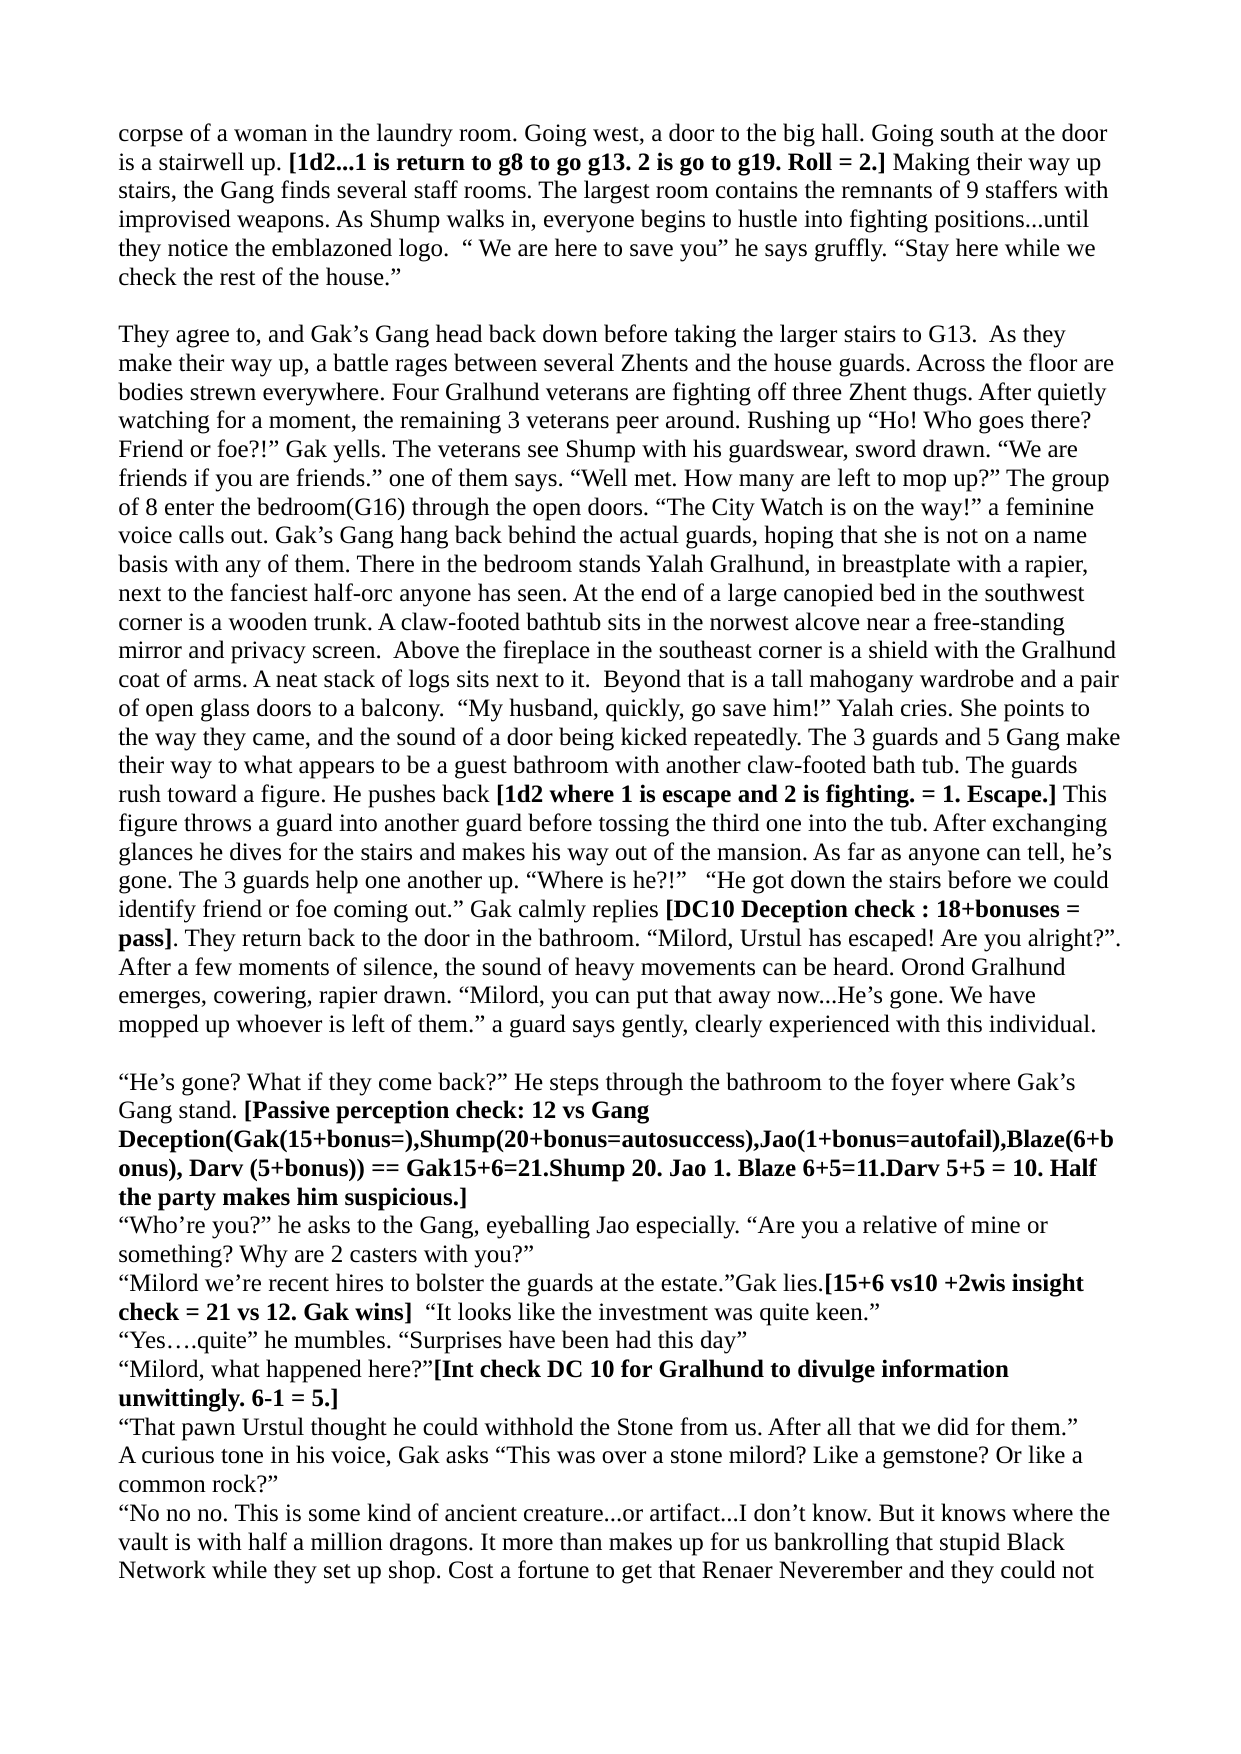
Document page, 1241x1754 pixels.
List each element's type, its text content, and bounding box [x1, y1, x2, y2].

text corpse of a woman in the laundry room. Going west, a door to the big hall. Going south at the door is a stairwell up. [1d2...1 is return to g8 to go g13. 2 is go to g19. Roll = 2.] Making their way up stairs, the Gang finds several staff rooms. The largest room contains the remnants of 9 staffers with improvised weapons. As Shump walks in, everyone begins to hustle into fighting positions...until they notice the emblazoned logo. “ We are here to save you” he says gruffly. “Stay here while we check the rest of the house.” [118, 118, 1122, 291]
text “That pawn Urstul thought he could withhold the Stone from us. After all that we did for them.” [118, 1412, 1122, 1441]
text “Who’re you?” he asks to the Gang, eyeballing Jao especially. “Are you a relative of mine or something? Why are 2 casters with you?” [118, 1211, 1122, 1268]
text They agree to, and Gak’s Gang head back down before taking the larger stairs to G13. As they make their way up, a battle rages between several Zhents and the house guards. Across the floor are bodies strewn everywhere. Four Gralhund veterans are fighting off three Zhent thugs. After quietly watching for a moment, the remaining 3 veterans peer around. Rushing up “Ho! Who goes there? Friend or foe?!” Gak yells. The veterans see Shump with his guardswear, sword drawn. “We are friends if you are friends.” one of them says. “Well met. How many are left to mop up?” The group of 8 enter the bedroom(G16) through the open doors. “The City Watch is on the way!” a feminine voice calls out. Gak’s Gang hang back behind the actual guards, hoping that she is not on a name basis with any of them. There in the bedroom stands Yalah Gralhund, in breastplate with a rapier, next to the fanciest half-orc anyone has seen. At the end of a large canopied bed in the southwest corner is a wooden trunk. A claw-footed bathtub sits in the norwest alcove near a free-standing mirror and privacy screen. Above the fireplace in the southeast corner is a shield with the Gralhund coat of arms. A neat stack of logs sits next to it. Beyond that is a tall mahogany wardrobe and a pair of open glass doors to a balcony. “My husband, quickly, go save him!” Yalah cries. She points to the way they came, and the sound of a door being kicked repeatedly. The 3 guards and 5 Gang make their way to what appears to be a guest bathroom with another claw-footed bath tub. The guards rush toward a figure. He pushes back [1d2 where 1 is escape and 2 is fighting. = 1. Escape.] This figure throws a guard into another guard before tossing the third one into the tub. After exchanging glances he dives for the stairs and makes his way out of the mansion. As far as anyone can tell, he’s gone. The 3 guards help one another up. “Where is he?!” “He got down the stairs before we could identify friend or foe coming out.” Gak calmly replies [DC10 Deception check : 18+bonuses = pass]. They return back to the door in the bathroom. “Milord, Urstul has escaped! Are you alright?”. After a few moments of silence, the sound of heavy movements can be heard. Orond Gralhund emerges, cowering, rapier drawn. “Milord, you can put that away now...He’s gone. We have mopped up whoever is left of them.” a guard says gently, clearly experienced with this individual. [118, 319, 1122, 1038]
text A curious tone in his voice, Gak asks “This was over a stone milord? Like a gemstone? Or like a common rock?” [118, 1441, 1122, 1498]
text “He’s gone? What if they come back?” He steps through the bathroom to the foyer where Gak’s Gang stand. [Passive perception check: 12 vs Gang Deception(Gak(15+bonus=),Shump(20+bonus=autosuccess),Jao(1+bonus=autofail),Blaze(6+bonus), Darv (5+bonus)) == Gak15+6=21.Shump 20. Jao 1. Blaze 6+5=11.Darv 5+5 = 10. Half the party makes him suspicious.] [118, 1067, 1122, 1211]
text “Yes….quite” he mumbles. “Surprises have been had this day” [118, 1326, 1122, 1354]
text “No no no. This is some kind of ancient creature...or artifact...I don’t know. But it knows where the vault is with half a million dragons. It more than makes up for us bankrolling that stupid Black Network while they set up shop. Cost a fortune to get that Renaer Neverember and they could not [118, 1498, 1122, 1584]
text “Milord, what happened here?”[Int check DC 10 for Gralhund to divulge information unwittingly. 6-1 = 5.] [118, 1354, 1122, 1412]
text “Milord we’re recent hires to bolster the guards at the estate.”Gak lies.[15+6 vs10 +2wis insight check = 21 vs 12. Gak wins] “It looks like the investment was quite keen.” [118, 1268, 1122, 1326]
